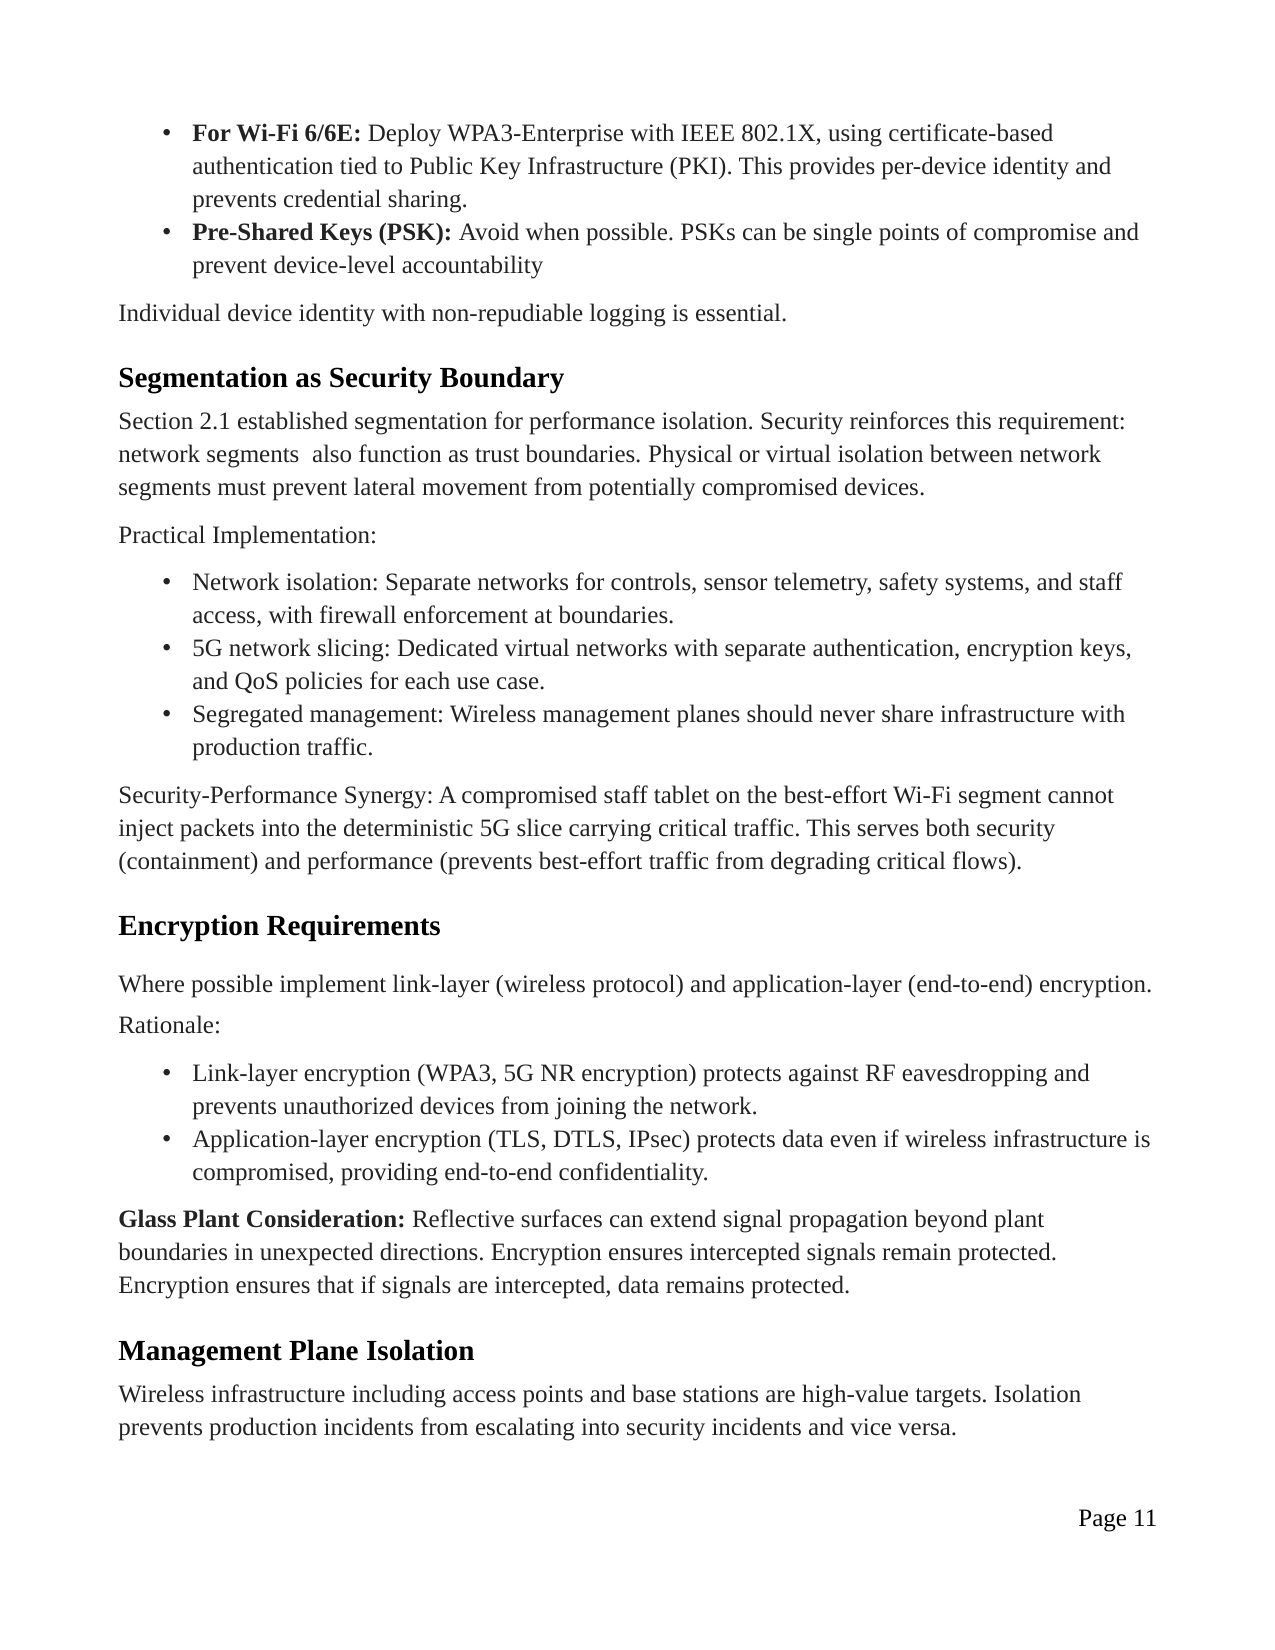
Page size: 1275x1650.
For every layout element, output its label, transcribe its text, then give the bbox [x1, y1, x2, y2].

text Security-Performance Synergy: A compromised staff tablet on the best-effort Wi-Fi segment cannot inject packets into the deterministic 5G slice carrying critical traffic. This serves both security (containment) and performance (prevents best-effort traffic from degrading critical flows). [118, 780, 1157, 875]
text Wireless infrastructure including access points and base stations are high-value targets. Isolation prevents production incidents from escalating into security incidents and vice versa. [118, 1379, 1157, 1440]
text Practical Implementation: [118, 520, 1157, 548]
text Rationale: [118, 1010, 1157, 1039]
text Glass Plant Consideration: Reflective surfaces can extend signal propagation beyond plant boundaries in unexpected directions. Encryption ensures intercepted signals remain protected. Encryption ensures that if signals are intercepted, data remains protected. [118, 1204, 1157, 1299]
list Network isolation: Separate networks for controls, sensor telemetry, safety systems, and staff access, with firewall enforcement at boundaries. [162, 567, 1157, 629]
list Link-layer encryption (WPA3, 5G NR encryption) protects against RF eavesdropping and prevents unauthorized devices from joining the network. [162, 1058, 1157, 1119]
list 5G network slicing: Dedicated virtual networks with separate authentication, encryption keys, and QoS policies for each use case. [162, 633, 1157, 695]
list For Wi-Fi 6/6E: Deploy WPA3-Enterprise with IEEE 802.1X, using certificate-based authentication tied to Public Key Infrastructure (PKI). This provides per-device identity and prevents credential sharing. [162, 118, 1157, 213]
list Segregated management: Wireless management planes should never share infrastructure with production traffic. [162, 699, 1157, 761]
list Pre-Shared Keys (PSK): Avoid when possible. PSKs can be single points of compromise and prevent device-level accountability [162, 217, 1157, 279]
subtitle Management Plane Isolation [118, 1333, 1157, 1366]
text Section 2.1 established segmentation for performance isolation. Security reinforces this requirement: network segments also function as trust boundaries. Physical or virtual isolation between network segments must prevent lateral movement from potentially compromised devices. [118, 406, 1157, 501]
subtitle Segmentation as Security Boundary [118, 360, 1157, 393]
list Application-layer encryption (TLS, DTLS, IPsec) protects data even if wireless infrastructure is compromised, providing end-to-end confidentiality. [162, 1124, 1157, 1186]
text Individual device identity with non-repudiable logging is essential. [118, 298, 1157, 327]
subtitle Encryption Requirements [118, 908, 1157, 942]
subtitle Where possible implement link-layer (wireless protocol) and application-layer (end-to-end) encryption. [118, 969, 1157, 998]
